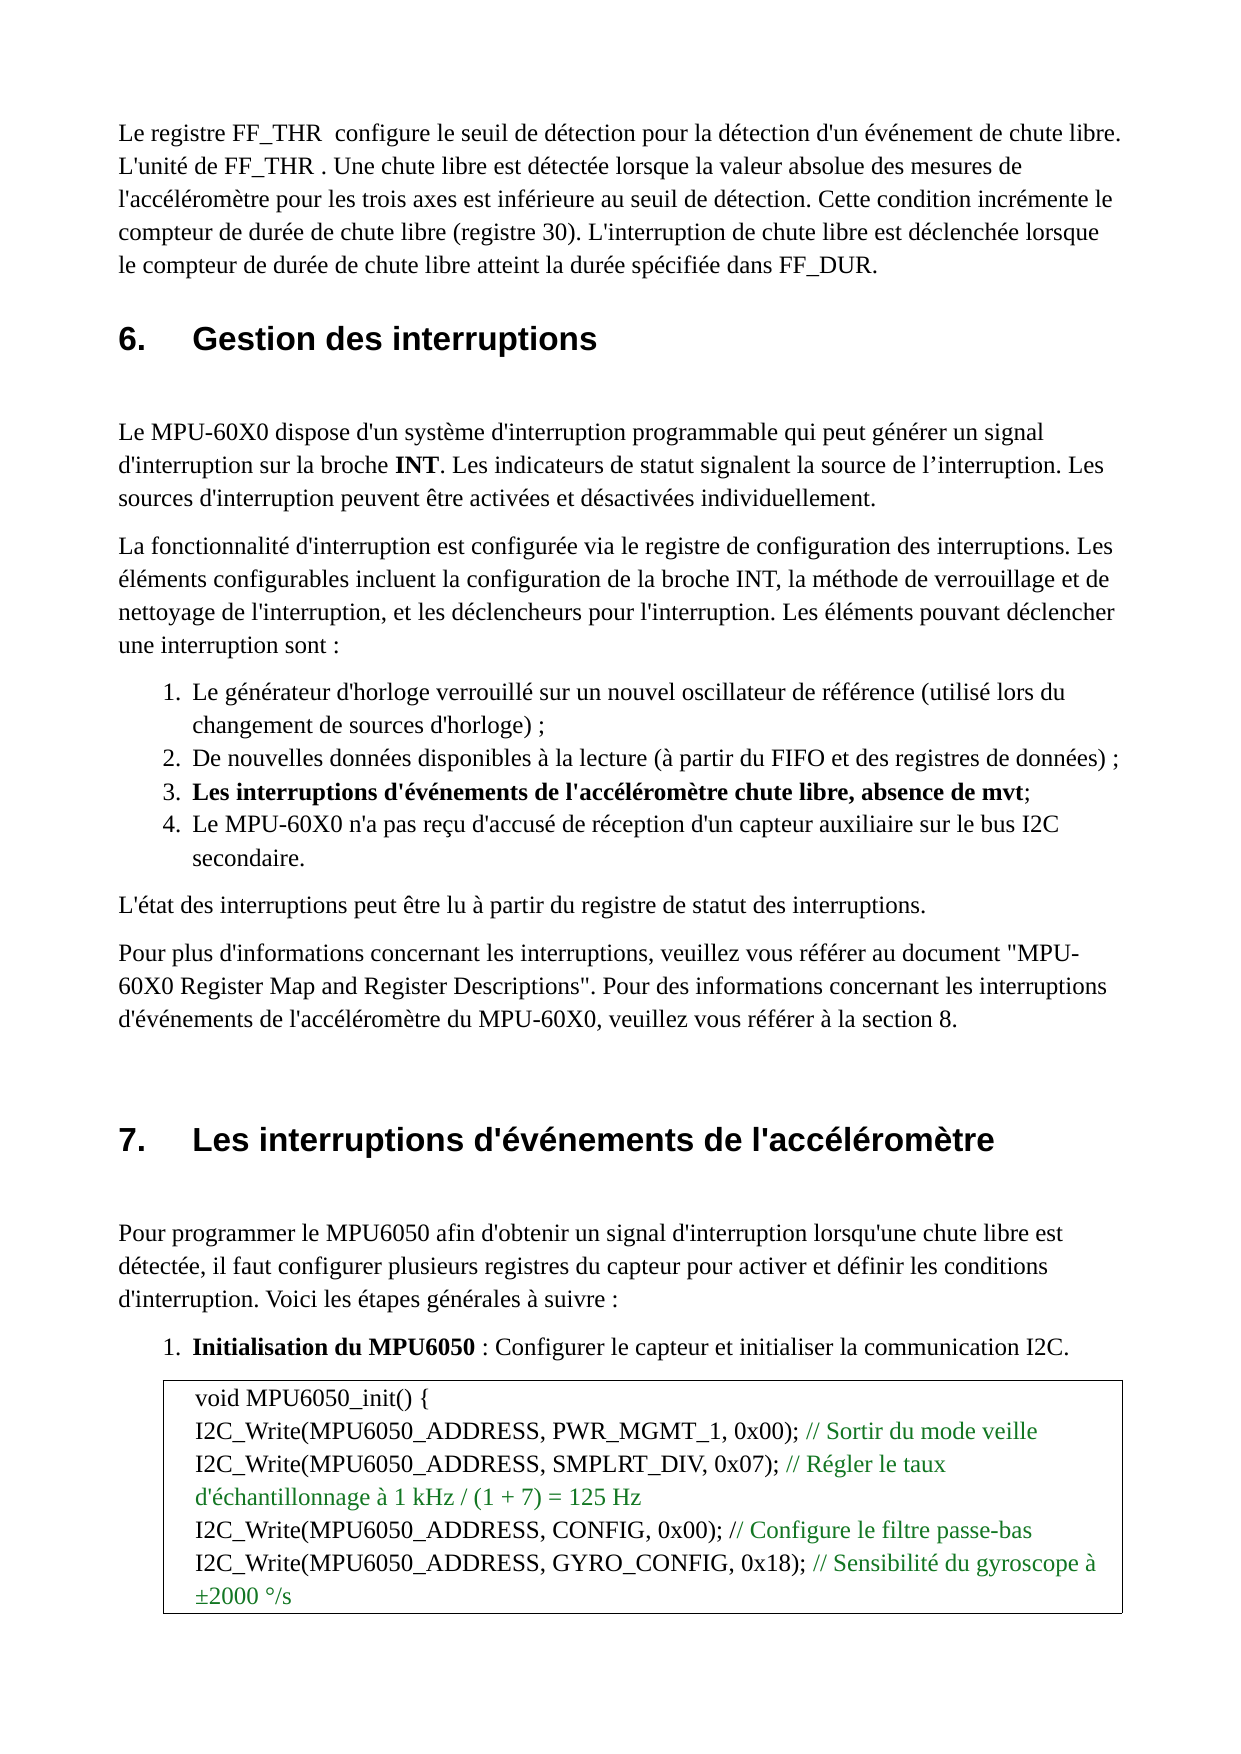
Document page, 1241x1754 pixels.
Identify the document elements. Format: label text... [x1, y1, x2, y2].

text La fonctionnalité d'interruption est configurée via le registre de configuration des interruptions. Les éléments configurables incluent la configuration de la broche INT, la méthode de verrouillage et de nettoyage de l'interruption, et les déclencheurs pour l'interruption. Les éléments pouvant déclencher une interruption sont : [118, 531, 1122, 659]
list Le générateur d'horloge verrouillé sur un nouvel oscillateur de référence (utilisé lors du changement de sources d'horloge) ; [162, 677, 1122, 739]
text Pour plus d'informations concernant les interruptions, veuillez vous référer au document "MPU-60X0 Register Map and Register Descriptions". Pour des informations concernant les interruptions d'événements de l'accéléromètre du MPU-60X0, veuillez vous référer à la section 8. [118, 938, 1122, 1033]
text Le registre FF_THR configure le seuil de détection pour la détection d'un événement de chute libre. L'unité de FF_THR . Une chute libre est détectée lorsque la valeur absolue des mesures de l'accéléromètre pour les trois axes est inférieure au seuil de détection. Cette condition incrémente le compteur de durée de chute libre (registre 30). L'interruption de chute libre est déclenchée lorsque le compteur de durée de chute libre atteint la durée spécifiée dans FF_DUR. [118, 118, 1122, 279]
list Initialisation du MPU6050 : Configurer le capteur et initialiser la communication I2C. [162, 1332, 1122, 1361]
list void MPU6050_init() { I2C_Write(MPU6050_ADDRESS, PWR_MGMT_1, 0x00); // Sortir du mode veille I2C_Write(MPU6050_ADDRESS, SMPLRT_DIV, 0x07); // Régler le taux d'échantillonnage à 1 kHz / (1 + 7) = 125 Hz I2C_Write(MPU6050_ADDRESS, CONFIG, 0x00); // Configure le filtre passe-bas I2C_Write(MPU6050_ADDRESS, GYRO_CONFIG, 0x18); // Sensibilité du gyroscope à ±2000 °/s [164, 1381, 1122, 1613]
list Le MPU-60X0 n'a pas reçu d'accusé de réception d'un capteur auxiliaire sur le bus I2C secondaire. [162, 809, 1122, 871]
list De nouvelles données disponibles à la lecture (à partir du FIFO et des registres de données) ; [162, 743, 1122, 772]
subtitle Les interruptions d'événements de l'accéléromètre [118, 1120, 1122, 1158]
subtitle Gestion des interruptions [118, 319, 1122, 357]
text Pour programmer le MPU6050 afin d'obtenir un signal d'interruption lorsqu'une chute libre est détectée, il faut configurer plusieurs registres du capteur pour activer et définir les conditions d'interruption. Voici les étapes générales à suivre : [118, 1218, 1122, 1313]
list Les interruptions d'événements de l'accéléromètre chute libre, absence de mvt; [162, 777, 1122, 805]
text Le MPU-60X0 dispose d'un système d'interruption programmable qui peut générer un signal d'interruption sur la broche INT. Les indicateurs de statut signalent la source de l’interruption. Les sources d'interruption peuvent être activées et désactivées individuellement. [118, 417, 1122, 512]
text L'état des interruptions peut être lu à partir du registre de statut des interruptions. [118, 890, 1122, 919]
